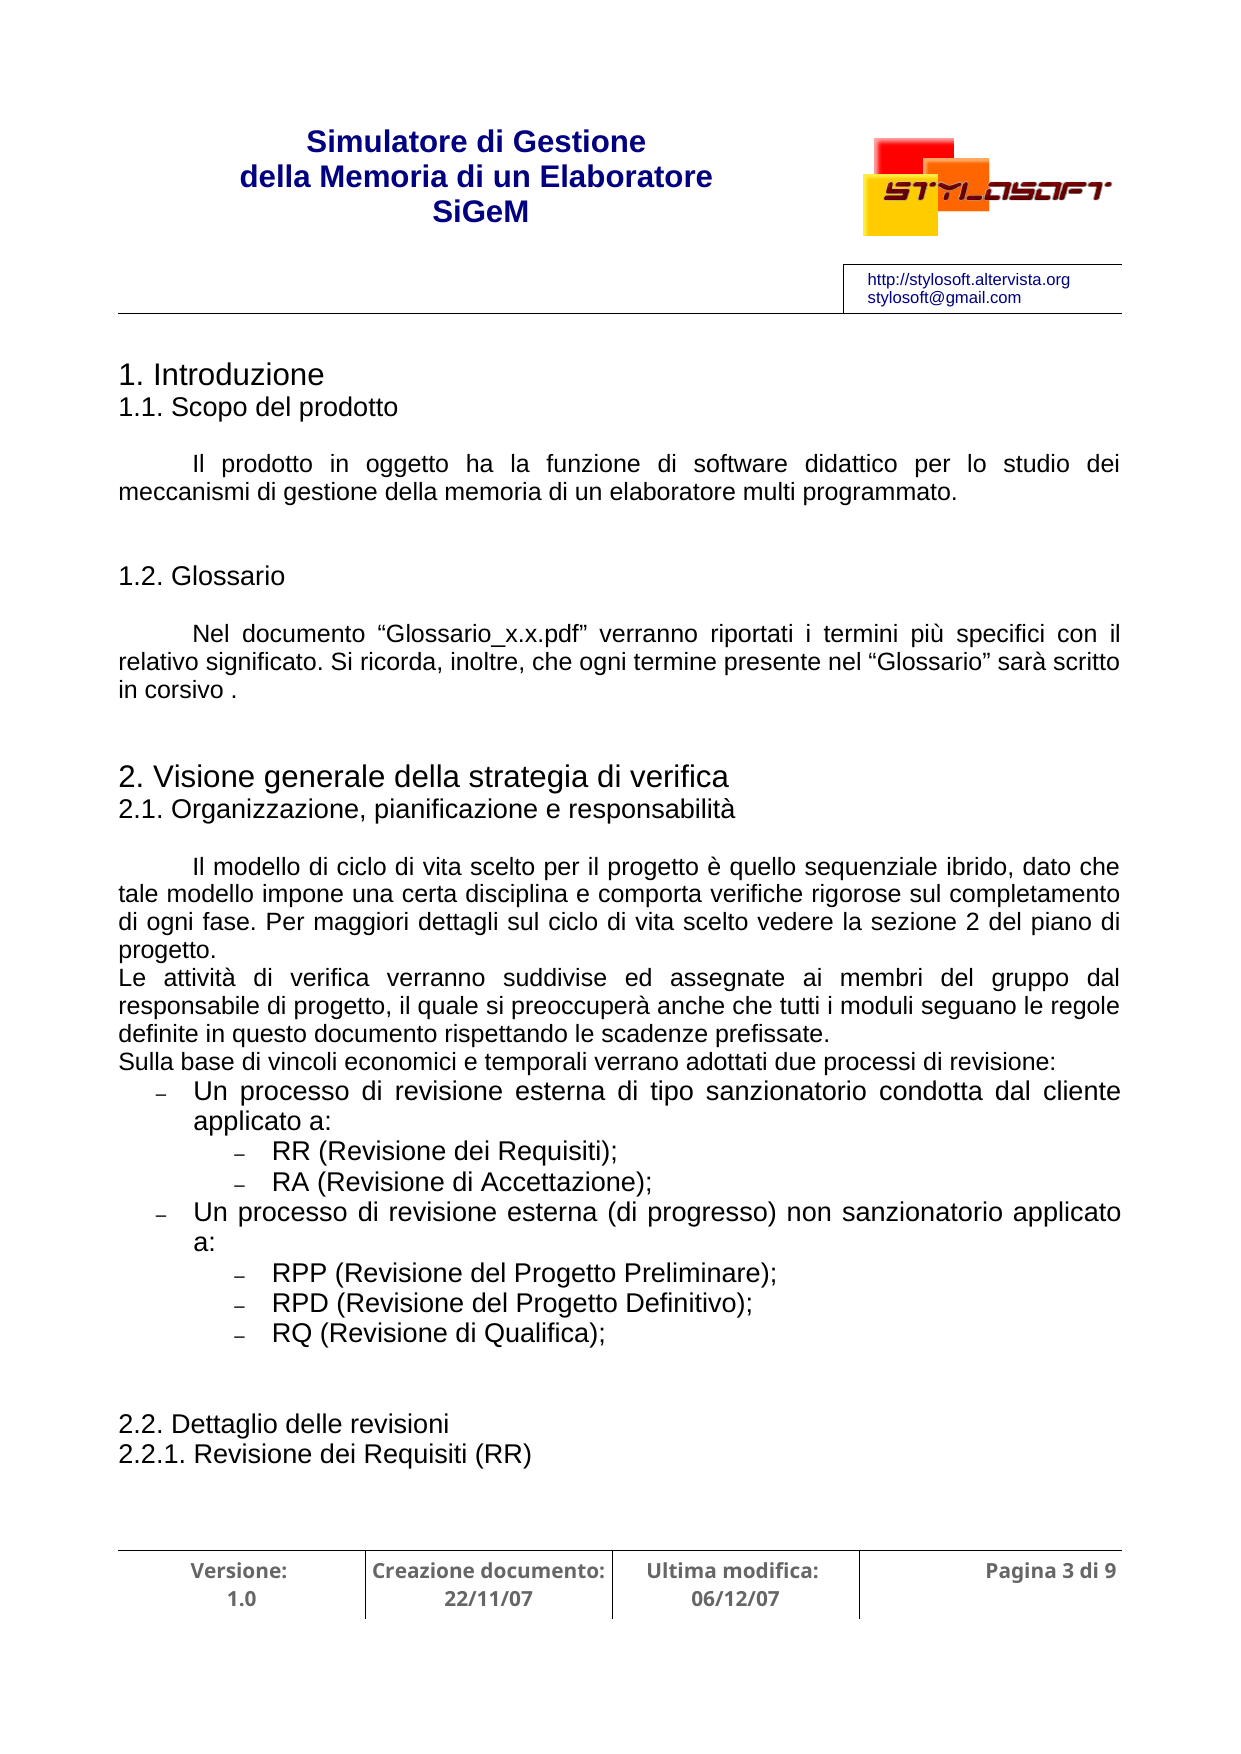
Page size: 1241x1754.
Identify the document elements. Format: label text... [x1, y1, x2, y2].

text Nel documento “Glossario_x.x.pdf” verranno riportati i termini più specifici con il relativo significato. Si ricorda, inoltre, che ogni termine presente nel “Glossario” sarà scritto in corsivo . [118, 619, 1122, 703]
text 2.1. Organizzazione, pianificazione e responsabilità [118, 794, 1122, 824]
text Sulla base di vincoli economici e temporali verrano adottati due processi di revisione: [118, 1048, 1122, 1076]
text Il prodotto in oggetto ha la funzione di software didattico per lo studio dei meccanismi di gestione della memoria di un elaboratore multi programmato. [118, 450, 1122, 506]
text 1.1. Scopo del prodotto [118, 391, 1122, 422]
text 2.2.1. Revisione dei Requisiti (RR) [118, 1439, 1122, 1470]
picture [848, 123, 1117, 247]
list Un processo di revisione esterna di tipo sanzionatorio condotta dal cliente applicato a: [156, 1076, 1122, 1136]
list Un processo di revisione esterna (di progresso) non sanzionatorio applicato a: [156, 1197, 1122, 1257]
list RA (Revisione di Accettazione); [234, 1167, 1122, 1197]
text Le attività di verifica verranno suddivise ed assegnate ai membri del gruppo dal responsabile di progetto, il quale si preoccuperà anche che tutti i moduli seguano le regole definite in questo documento rispettando le scadenze prefissate. [118, 964, 1122, 1048]
text 2.2. Dettaglio delle revisioni [118, 1409, 1122, 1439]
text 1.2. Glossario [118, 561, 1122, 592]
text 2. Visione generale della strategia di verifica [118, 759, 1122, 794]
list RPP (Revisione del Progetto Preliminare); [234, 1257, 1122, 1288]
text Il modello di ciclo di vita scelto per il progetto è quello sequenziale ibrido, dato che tale modello impone una certa disciplina e comporta verifiche rigorose sul completamento di ogni fase. Per maggiori dettagli sul ciclo di vita scelto vedere la sezione 2 del piano di progetto. [118, 852, 1122, 964]
list RPD (Revisione del Progetto Definitivo); [234, 1288, 1122, 1318]
text 1. Introduzione [118, 357, 1122, 391]
list RR (Revisione dei Requisiti); [234, 1136, 1122, 1167]
list RQ (Revisione di Qualifica); [234, 1318, 1122, 1348]
